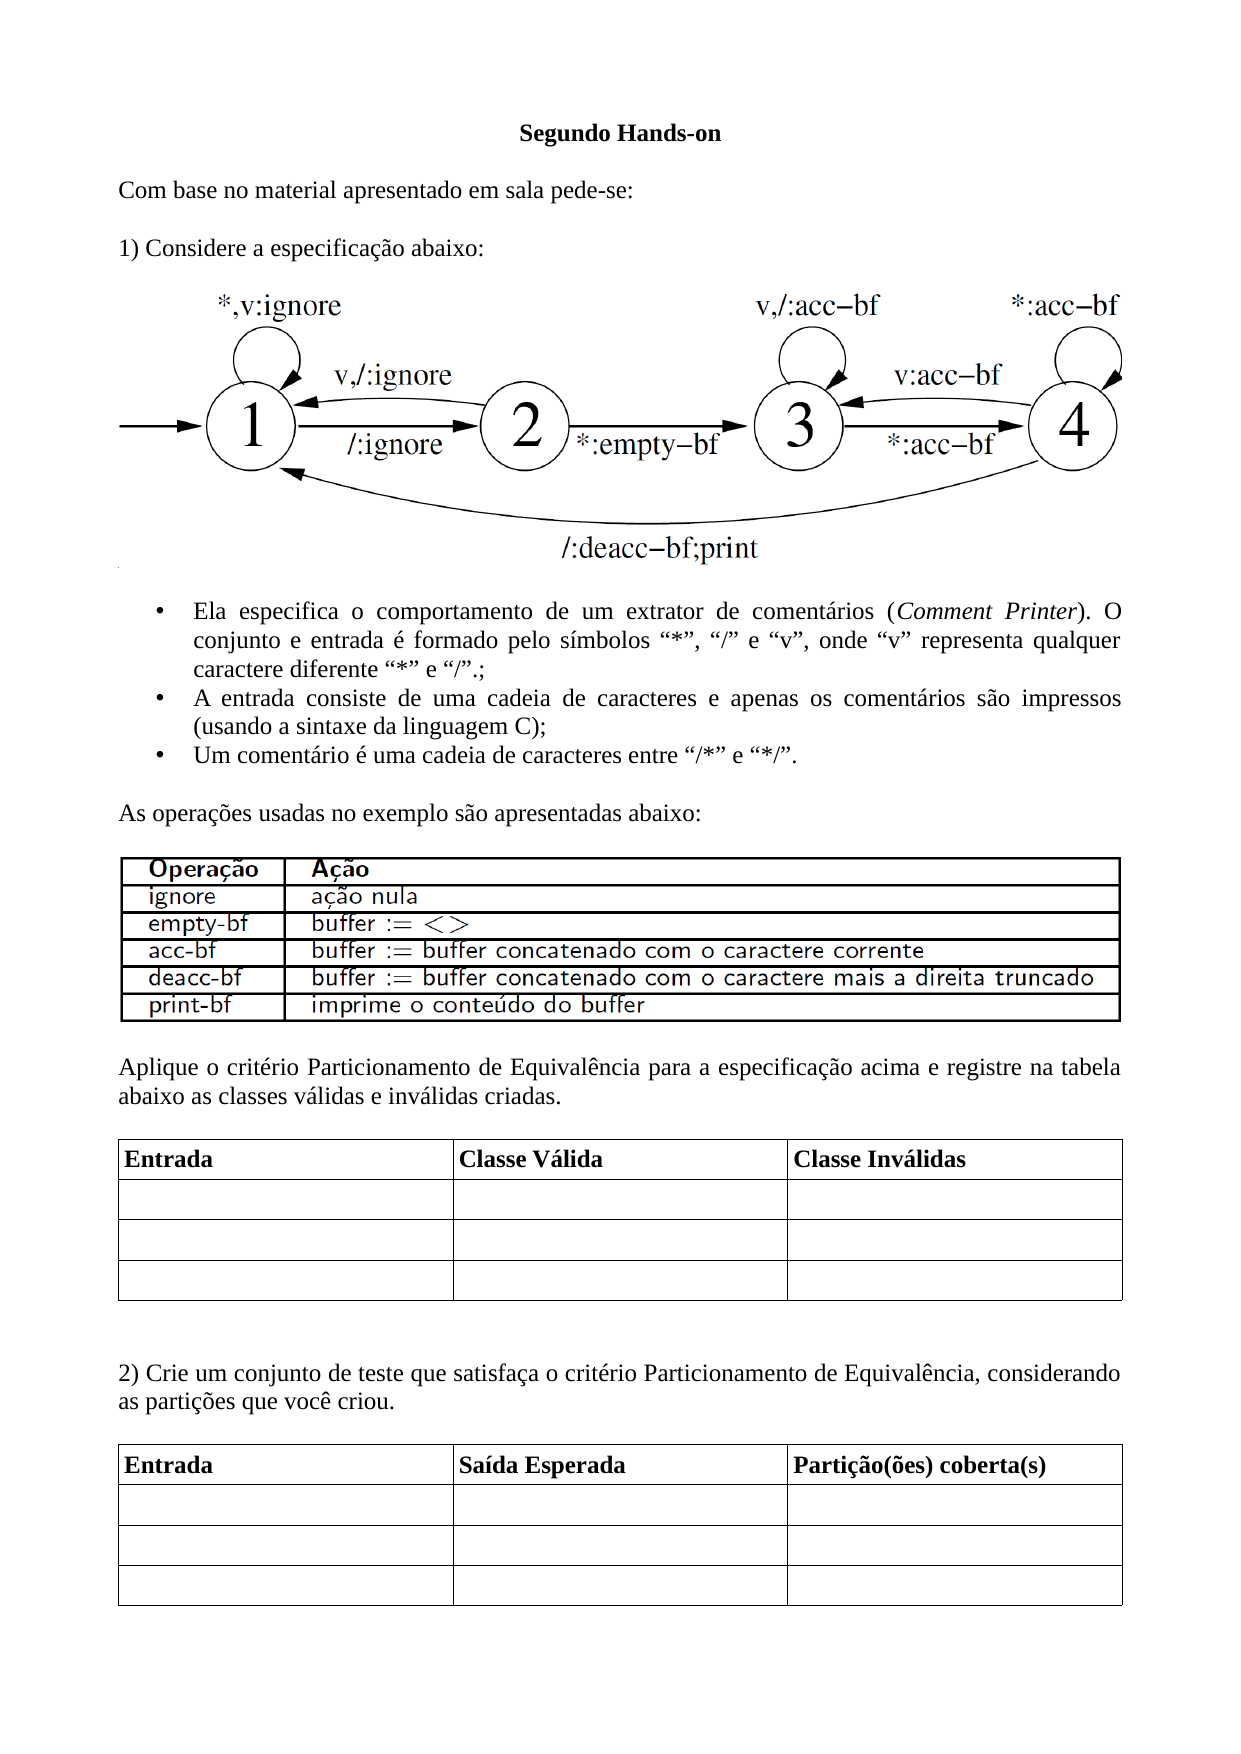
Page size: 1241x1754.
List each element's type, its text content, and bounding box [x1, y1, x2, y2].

table_header Entrada [119, 1445, 453, 1484]
table_cell [454, 1180, 787, 1219]
table_cell [119, 1220, 453, 1260]
table_cell [454, 1485, 787, 1524]
picture [118, 290, 1123, 568]
table_cell [119, 1566, 453, 1605]
table_cell [454, 1526, 787, 1565]
text As operações usadas no exemplo são apresentadas abaixo: [118, 798, 1122, 826]
table_cell [119, 1526, 453, 1565]
table_cell [788, 1220, 1122, 1260]
table_header Classe Inválidas [788, 1140, 1122, 1179]
table_header Entrada [119, 1140, 453, 1179]
table_cell [788, 1485, 1122, 1524]
list Ela especifica o comportamento de um extrator de comentários (Comment Printer). O conjunto e entrada é formado pelo símbolos “*”, “/” e “v”, onde “v” representa qualquer caractere diferente “*” e “/”.; [156, 596, 1122, 683]
table_cell [454, 1566, 787, 1605]
text Aplique o critério Particionamento de Equivalência para a especificação acima e registre na tabela abaixo as classes válidas e inválidas criadas. [118, 1052, 1122, 1110]
table_cell [788, 1180, 1122, 1219]
table_header Saída Esperada [454, 1445, 787, 1484]
table_cell [788, 1261, 1122, 1300]
table_header Classe Válida [454, 1140, 787, 1179]
text 1) Considere a especificação abaixo: [118, 233, 1122, 262]
table_cell [119, 1180, 453, 1219]
table_cell [788, 1566, 1122, 1605]
table_cell [788, 1526, 1122, 1565]
table_cell [119, 1261, 453, 1300]
text Segundo Hands-on [118, 118, 1122, 147]
table_cell [119, 1485, 453, 1524]
list A entrada consiste de uma cadeia de caracteres e apenas os comentários são impressos (usando a sintaxe da linguagem C); [156, 683, 1122, 740]
list Um comentário é uma cadeia de caracteres entre “/*” e “*/”. [156, 740, 1122, 769]
text 2) Crie um conjunto de teste que satisfaça o critério Particionamento de Equivalência, considerando as partições que você criou. [118, 1358, 1122, 1415]
table_cell [454, 1220, 787, 1260]
text Com base no material apresentado em sala pede-se: [118, 176, 1122, 204]
table_cell [454, 1261, 787, 1300]
table_header Partição(ões) coberta(s) [788, 1445, 1122, 1484]
picture [118, 855, 1123, 1024]
